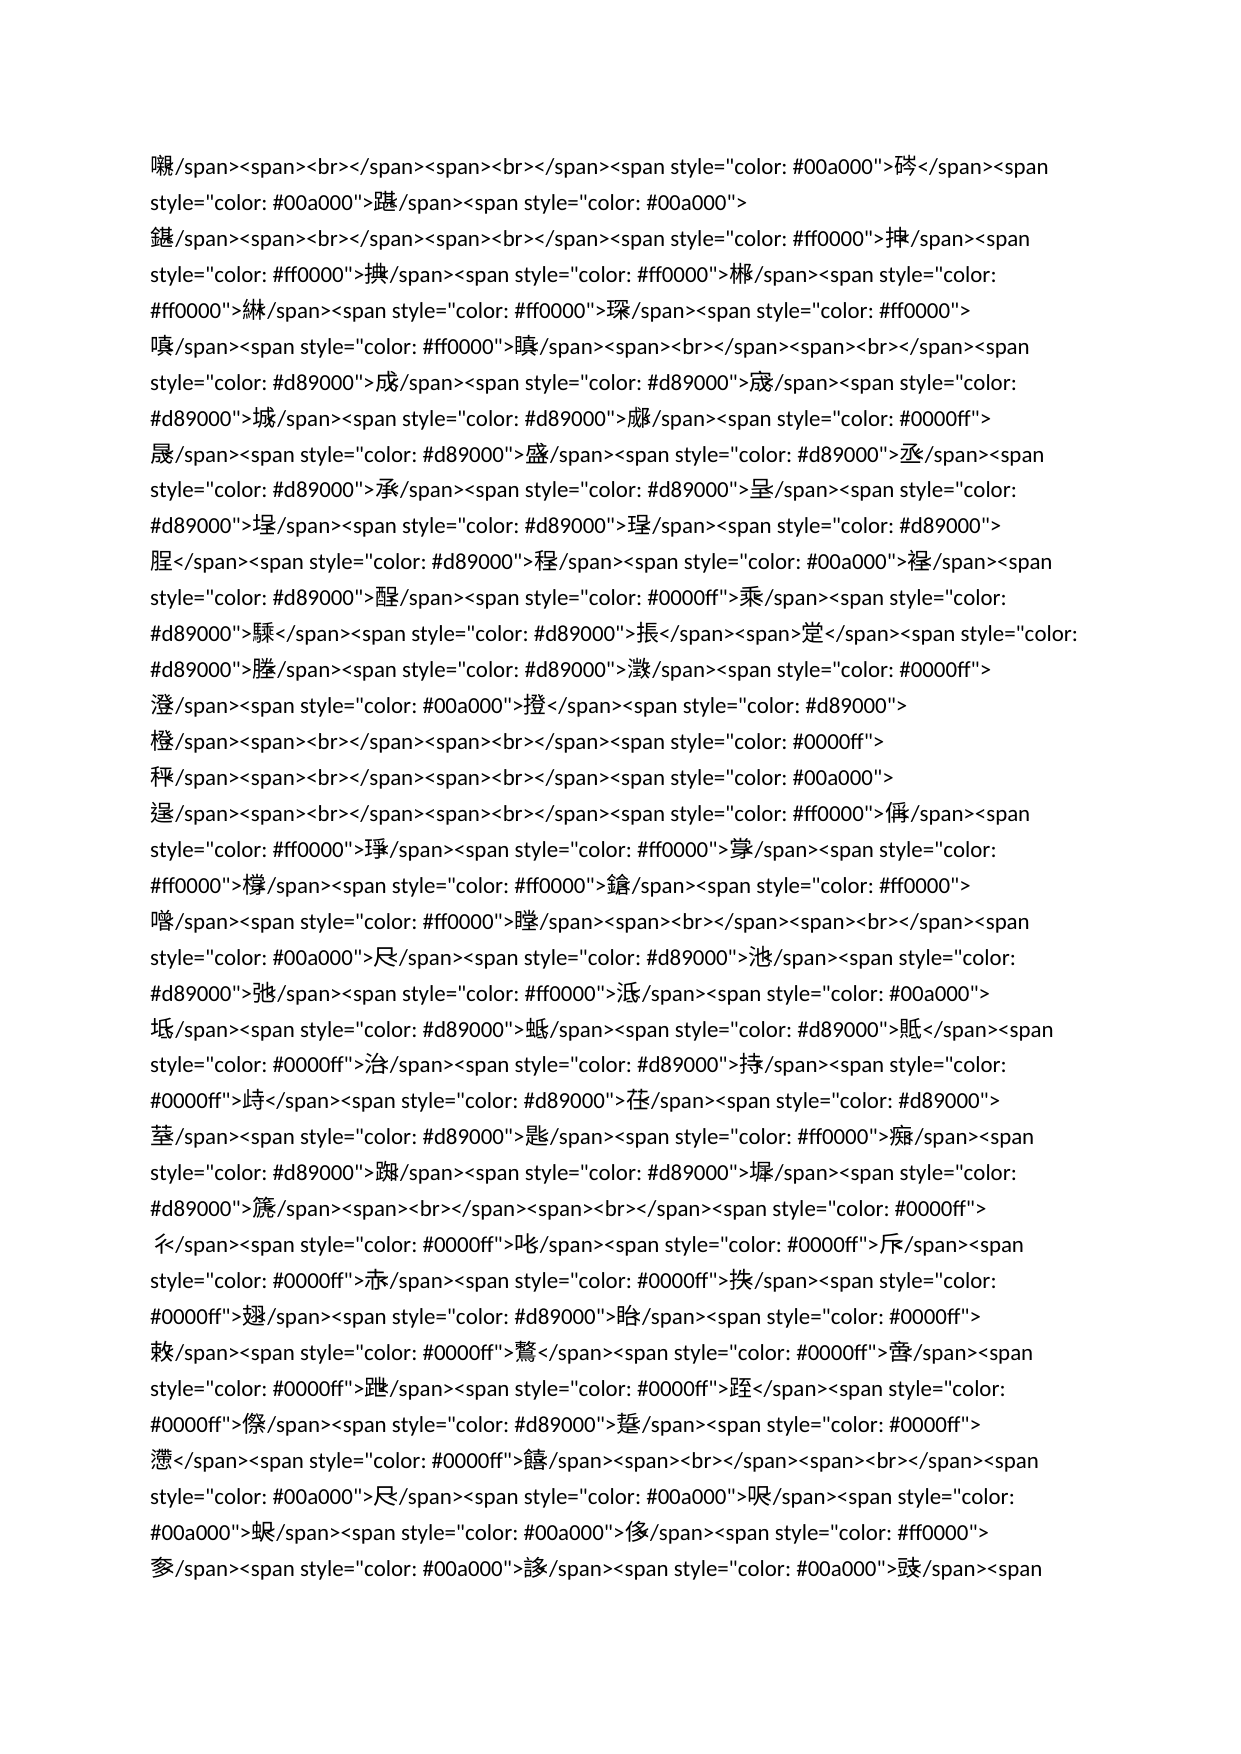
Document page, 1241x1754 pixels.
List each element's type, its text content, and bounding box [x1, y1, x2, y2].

text 嚫</span><span><br></span><span><br></span><span style="color: #00a000">硶</span><span style="color: #00a000">踸</span><span style="color: #00a000">鍖</span><span><br></span><span><br></span><span style="color: #ff0000">抻</span><span style="color: #ff0000">捵</span><span style="color: #ff0000">郴</span><span style="color: #ff0000">綝</span><span style="color: #ff0000">琛</span><span style="color: #ff0000">嗔</span><span style="color: #ff0000">瞋</span><span><br></span><span><br></span><span style="color: #d89000">成</span><span style="color: #d89000">宬</span><span style="color: #d89000">城</span><span style="color: #d89000">郕</span><span style="color: #0000ff">晟</span><span style="color: #d89000">盛</span><span style="color: #d89000">丞</span><span style="color: #d89000">承</span><span style="color: #d89000">呈</span><span style="color: #d89000">埕</span><span style="color: #d89000">珵</span><span style="color: #d89000">脭</span><span style="color: #d89000">程</span><span style="color: #00a000">裎</span><span style="color: #d89000">酲</span><span style="color: #0000ff">乘</span><span style="color: #d89000">騬</span><span style="color: #d89000">掁</span><span>䟫</span><span style="color: #d89000">塍</span><span style="color: #d89000">澂</span><span style="color: #0000ff">澄</span><span style="color: #00a000">撜</span><span style="color: #d89000">橙</span><span><br></span><span><br></span><span style="color: #0000ff">秤</span><span><br></span><span><br></span><span style="color: #00a000">逞</span><span><br></span><span><br></span><span style="color: #ff0000">偁</span><span style="color: #ff0000">琤</span><span style="color: #ff0000">牚</span><span style="color: #ff0000">橕</span><span style="color: #ff0000">鎗</span><span style="color: #ff0000">噌</span><span style="color: #ff0000">瞠</span><span><br></span><span><br></span><span style="color: #00a000">尺</span><span style="color: #d89000">池</span><span style="color: #d89000">弛</span><span style="color: #ff0000">泜</span><span style="color: #00a000">坻</span><span style="color: #d89000">蚳</span><span style="color: #d89000">貾</span><span style="color: #0000ff">治</span><span style="color: #d89000">持</span><span style="color: #0000ff">歭</span><span style="color: #d89000">茌</span><span style="color: #d89000">荎</span><span style="color: #d89000">匙</span><span style="color: #ff0000">痴</span><span style="color: #d89000">踟</span><span style="color: #d89000">墀</span><span style="color: #d89000">篪</span><span><br></span><span><br></span><span style="color: #0000ff">彳</span><span style="color: #0000ff">叱</span><span style="color: #0000ff">斥</span><span style="color: #0000ff">赤</span><span style="color: #0000ff">抶</span><span style="color: #0000ff">翅</span><span style="color: #d89000">眙</span><span style="color: #0000ff">敕</span><span style="color: #0000ff">鷘</span><span style="color: #0000ff">啻</span><span style="color: #0000ff">跇</span><span style="color: #0000ff">跮</span><span style="color: #0000ff">傺</span><span style="color: #d89000">踅</span><span style="color: #0000ff">懘</span><span style="color: #0000ff">饎</span><span><br></span><span><br></span><span style="color: #00a000">尺</span><span style="color: #00a000">呎</span><span style="color: #00a000">蚇</span><span style="color: #00a000">侈</span><span style="color: #ff0000">奓</span><span style="color: #00a000">誃</span><span style="color: #00a000">豉</span><span [150, 150, 1090, 1583]
